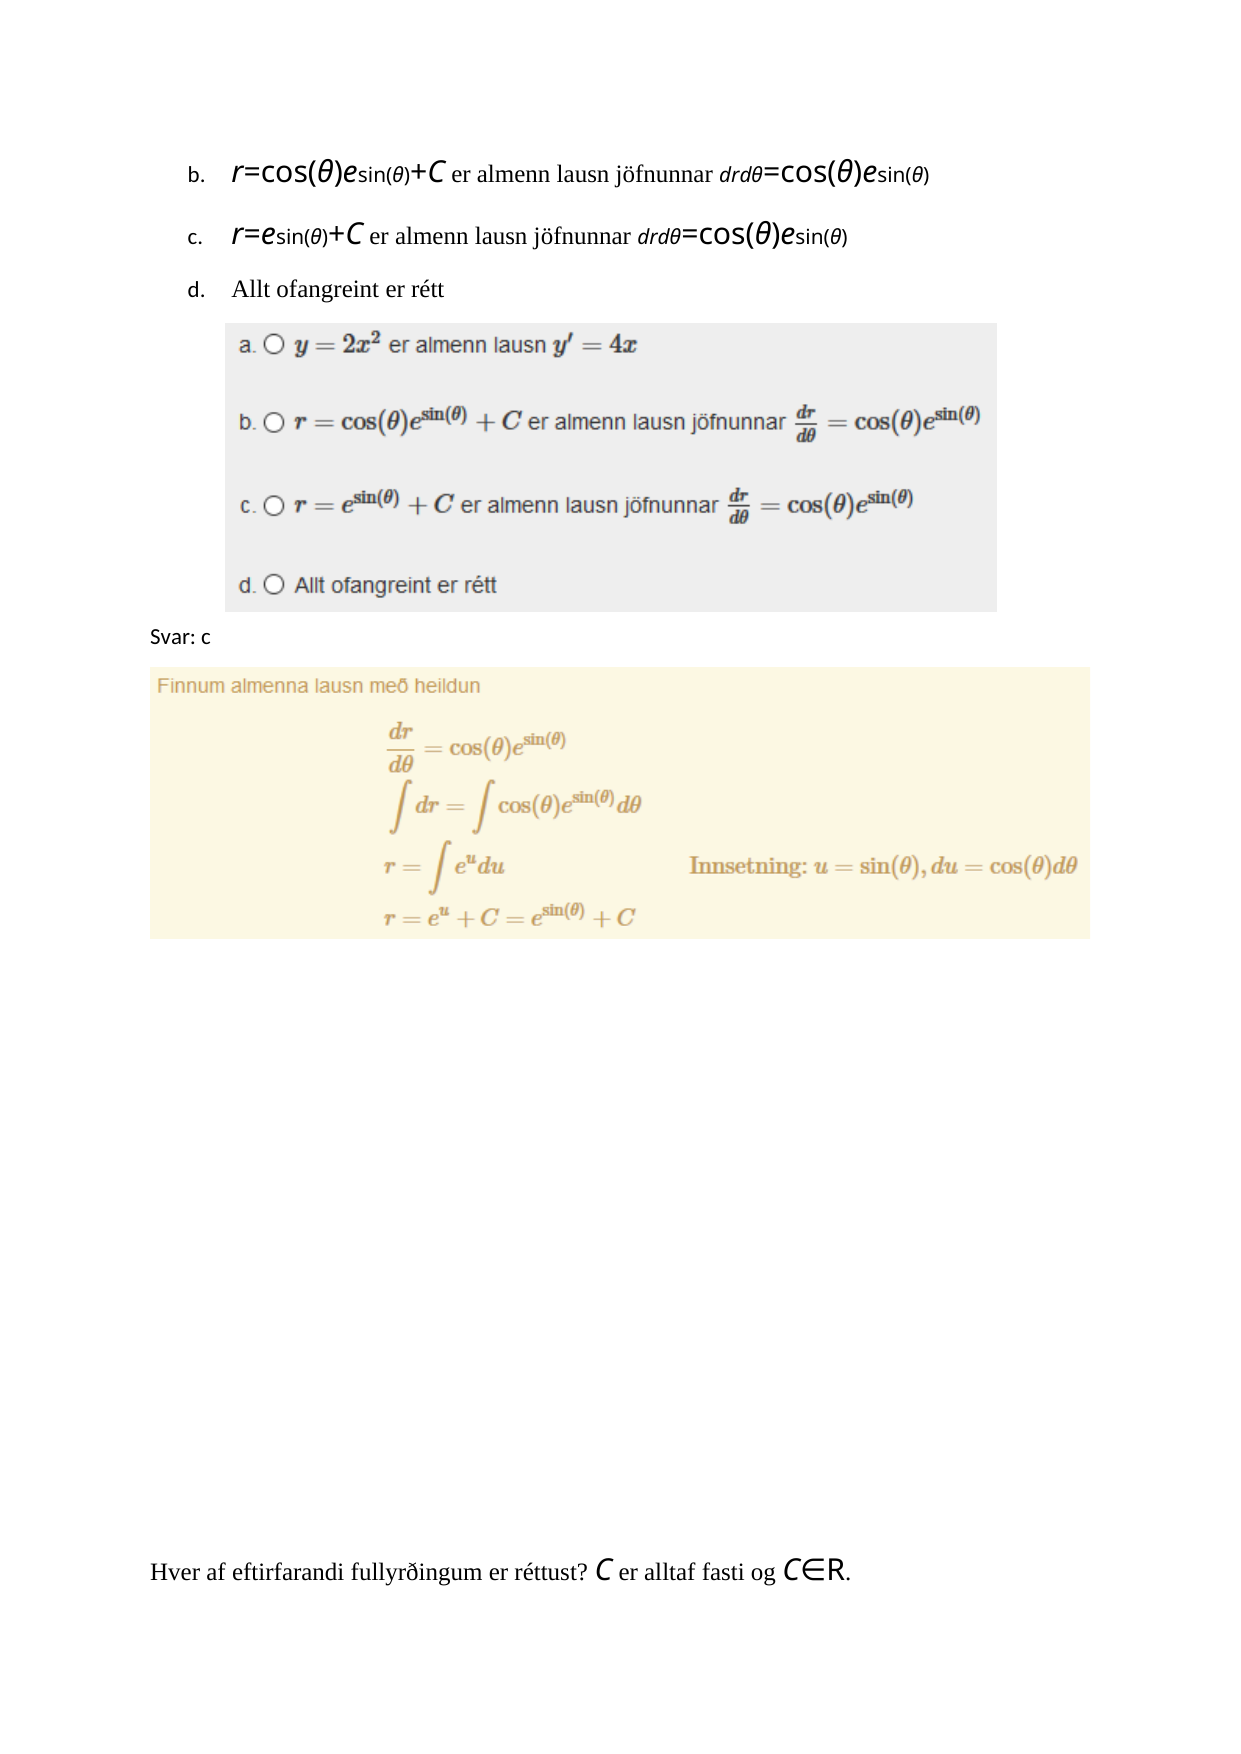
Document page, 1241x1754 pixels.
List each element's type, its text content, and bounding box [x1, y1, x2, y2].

list Allt ofangreint er rétt [187, 274, 1090, 303]
text Svar: c [150, 622, 1090, 650]
list r=esin(θ)+C er almenn lausn jöfnunnar drdθ=cos(θ)esin(θ) [187, 212, 1090, 253]
text Hver af eftirfarandi fullyrðingum er réttust? C er alltaf fasti og C∈R. [150, 1548, 1090, 1589]
list r=cos(θ)esin(θ)+C er almenn lausn jöfnunnar drdθ=cos(θ)esin(θ) [187, 150, 1090, 191]
